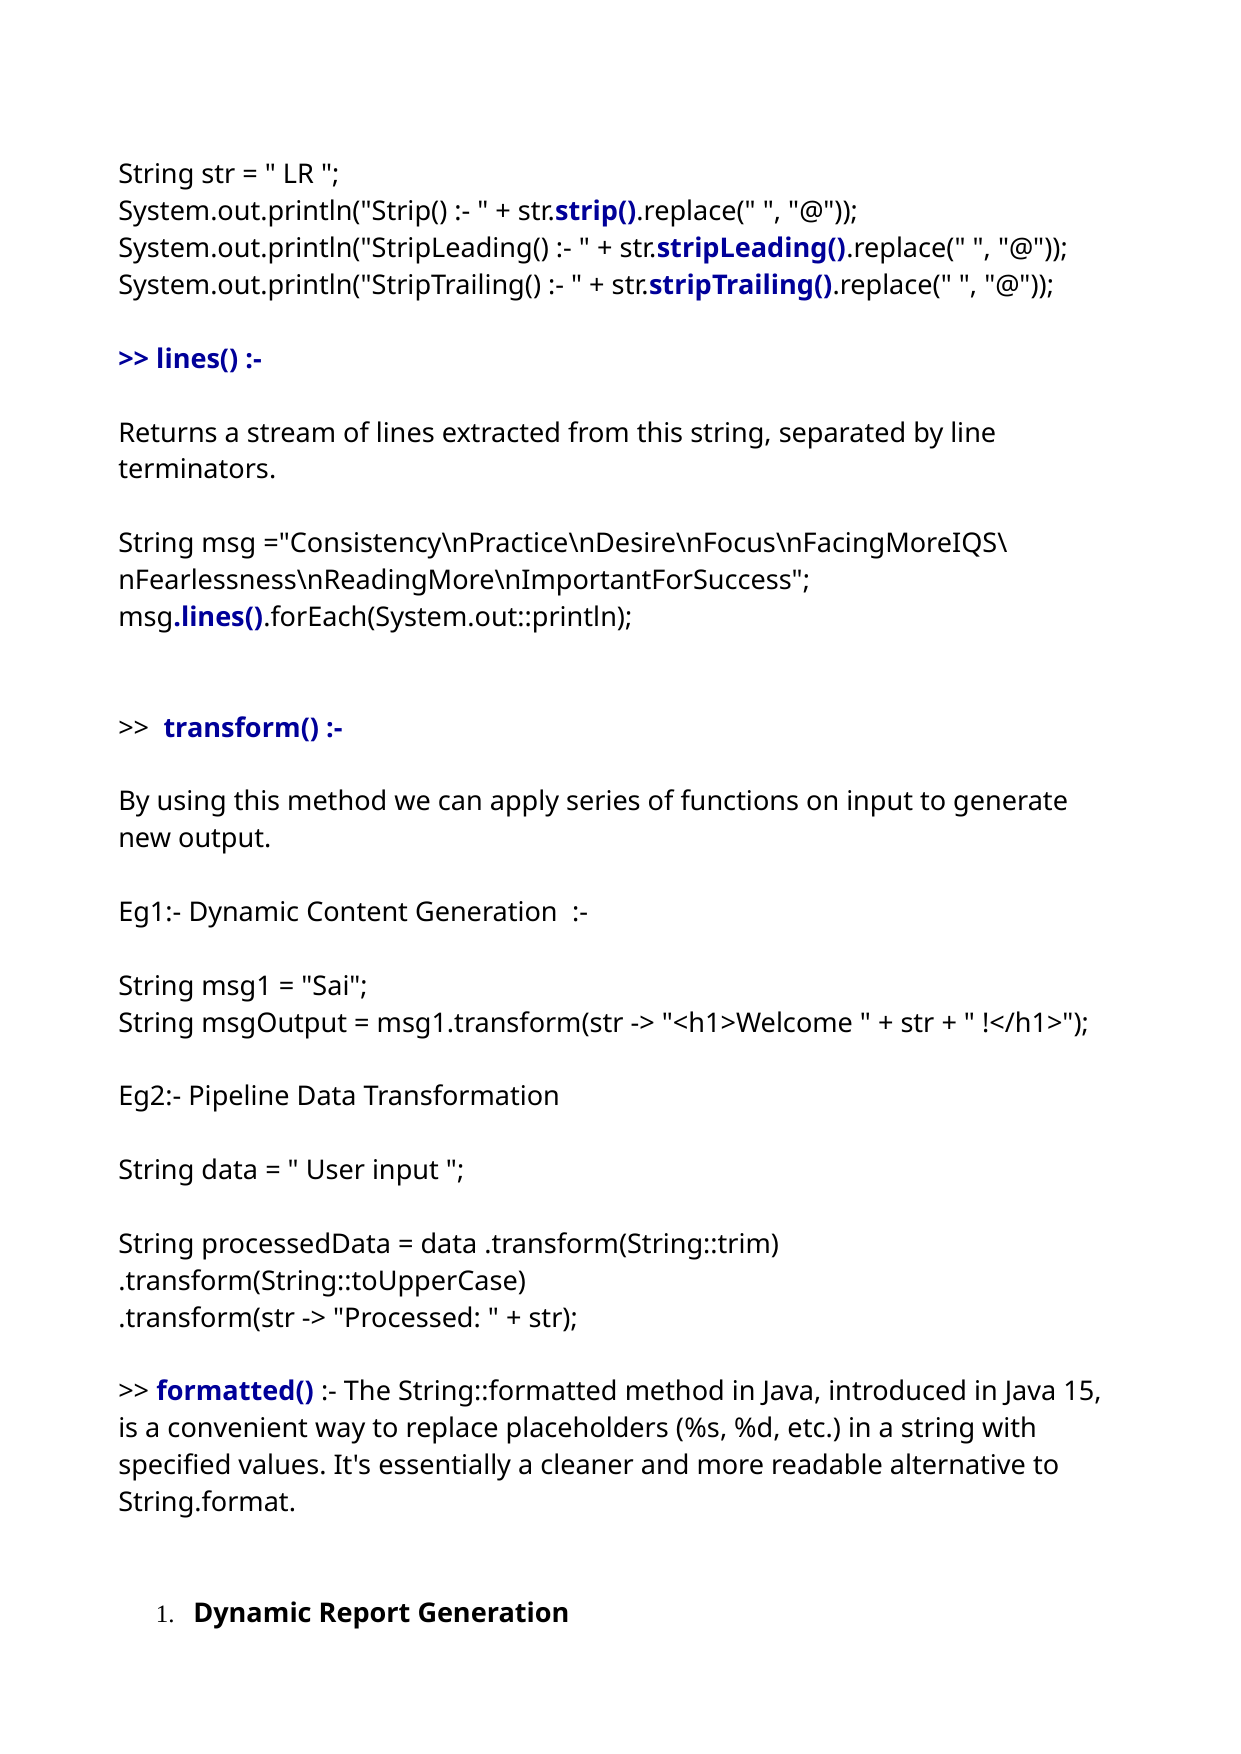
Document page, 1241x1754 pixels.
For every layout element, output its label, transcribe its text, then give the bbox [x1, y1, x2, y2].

text Returns a stream of lines extracted from this string, separated by line terminators. [118, 413, 1122, 487]
text .transform(String::toUpperCase) [118, 1261, 1122, 1298]
text Eg2:- Pipeline Data Transformation [118, 1077, 1122, 1114]
text >> lines() :- [118, 339, 1122, 376]
text System.out.println("Strip() :- " + str.strip().replace(" ", "@")); [118, 192, 1122, 229]
text String processedData = data .transform(String::trim) [118, 1224, 1122, 1261]
text String msg ="Consistency\nPractice\nDesire\nFocus\nFacingMoreIQS\nFearlessness\nReadingMore\nImportantForSuccess"; [118, 524, 1122, 597]
text String str = " LR "; [118, 155, 1122, 192]
text System.out.println("StripLeading() :- " + str.stripLeading().replace(" ", "@")); [118, 229, 1122, 266]
text msg.lines().forEach(System.out::println); [118, 597, 1122, 634]
text By using this method we can apply series of functions on input to generate new output. [118, 782, 1122, 856]
text Eg1:- Dynamic Content Generation :- [118, 892, 1122, 929]
list Dynamic Report Generation [156, 1593, 1122, 1630]
text >> formatted() :- The String::formatted method in Java, introduced in Java 15, is a convenient way to replace placeholders (%s, %d, etc.) in a string with specified values. It's essentially a cleaner and more readable alternative to String.format. [118, 1372, 1122, 1519]
text .transform(str -> "Processed: " + str); [118, 1298, 1122, 1335]
text String data = " User input "; [118, 1151, 1122, 1187]
text String msgOutput = msg1.transform(str -> "<h1>Welcome " + str + " !</h1>"); [118, 1003, 1122, 1040]
text String msg1 = "Sai"; [118, 966, 1122, 1003]
text >> transform() :- [118, 708, 1122, 745]
text System.out.println("StripTrailing() :- " + str.stripTrailing().replace(" ", "@")); [118, 266, 1122, 302]
